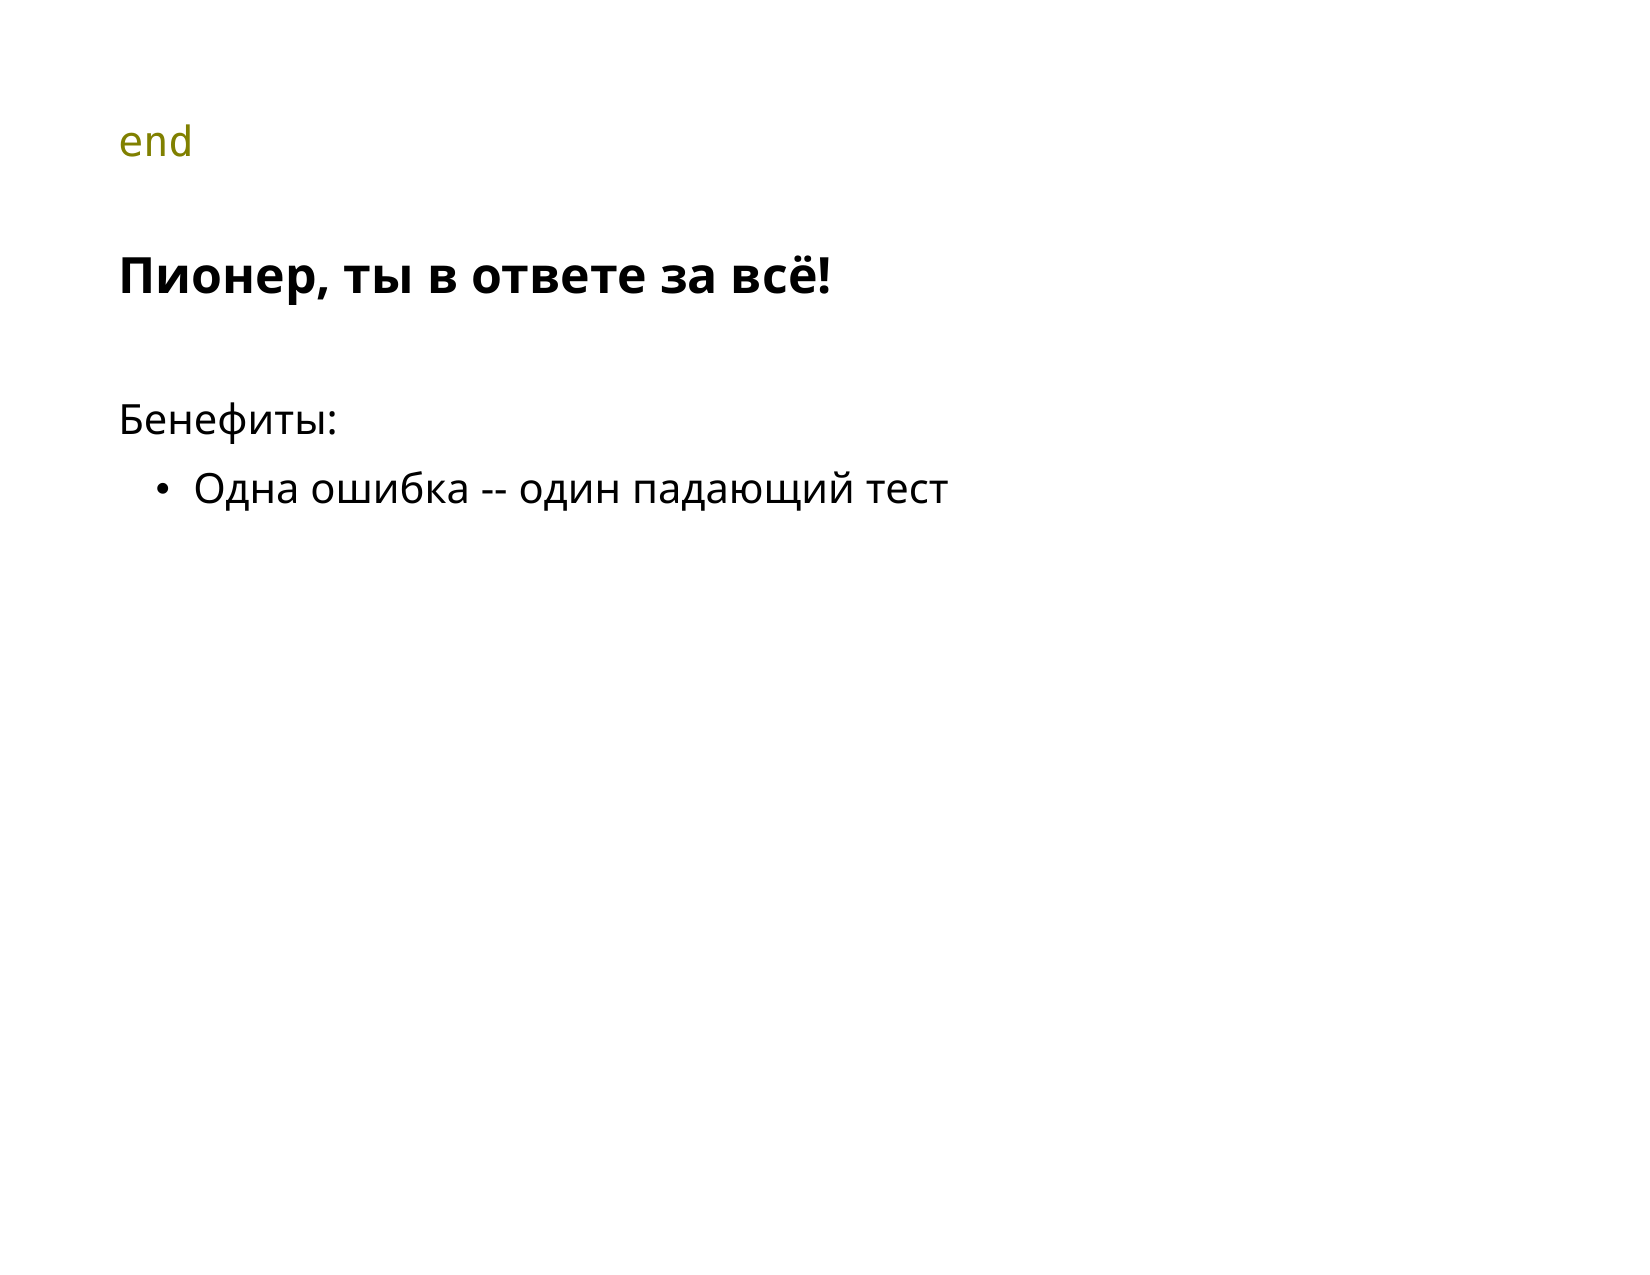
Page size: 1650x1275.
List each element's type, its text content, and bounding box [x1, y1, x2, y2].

text end [118, 118, 1532, 167]
list Одна ошибка -- один падающий тест [156, 459, 1532, 516]
text Бенефиты: [118, 390, 1532, 447]
subtitle Пионер, ты в ответе за всё! [118, 240, 1532, 308]
